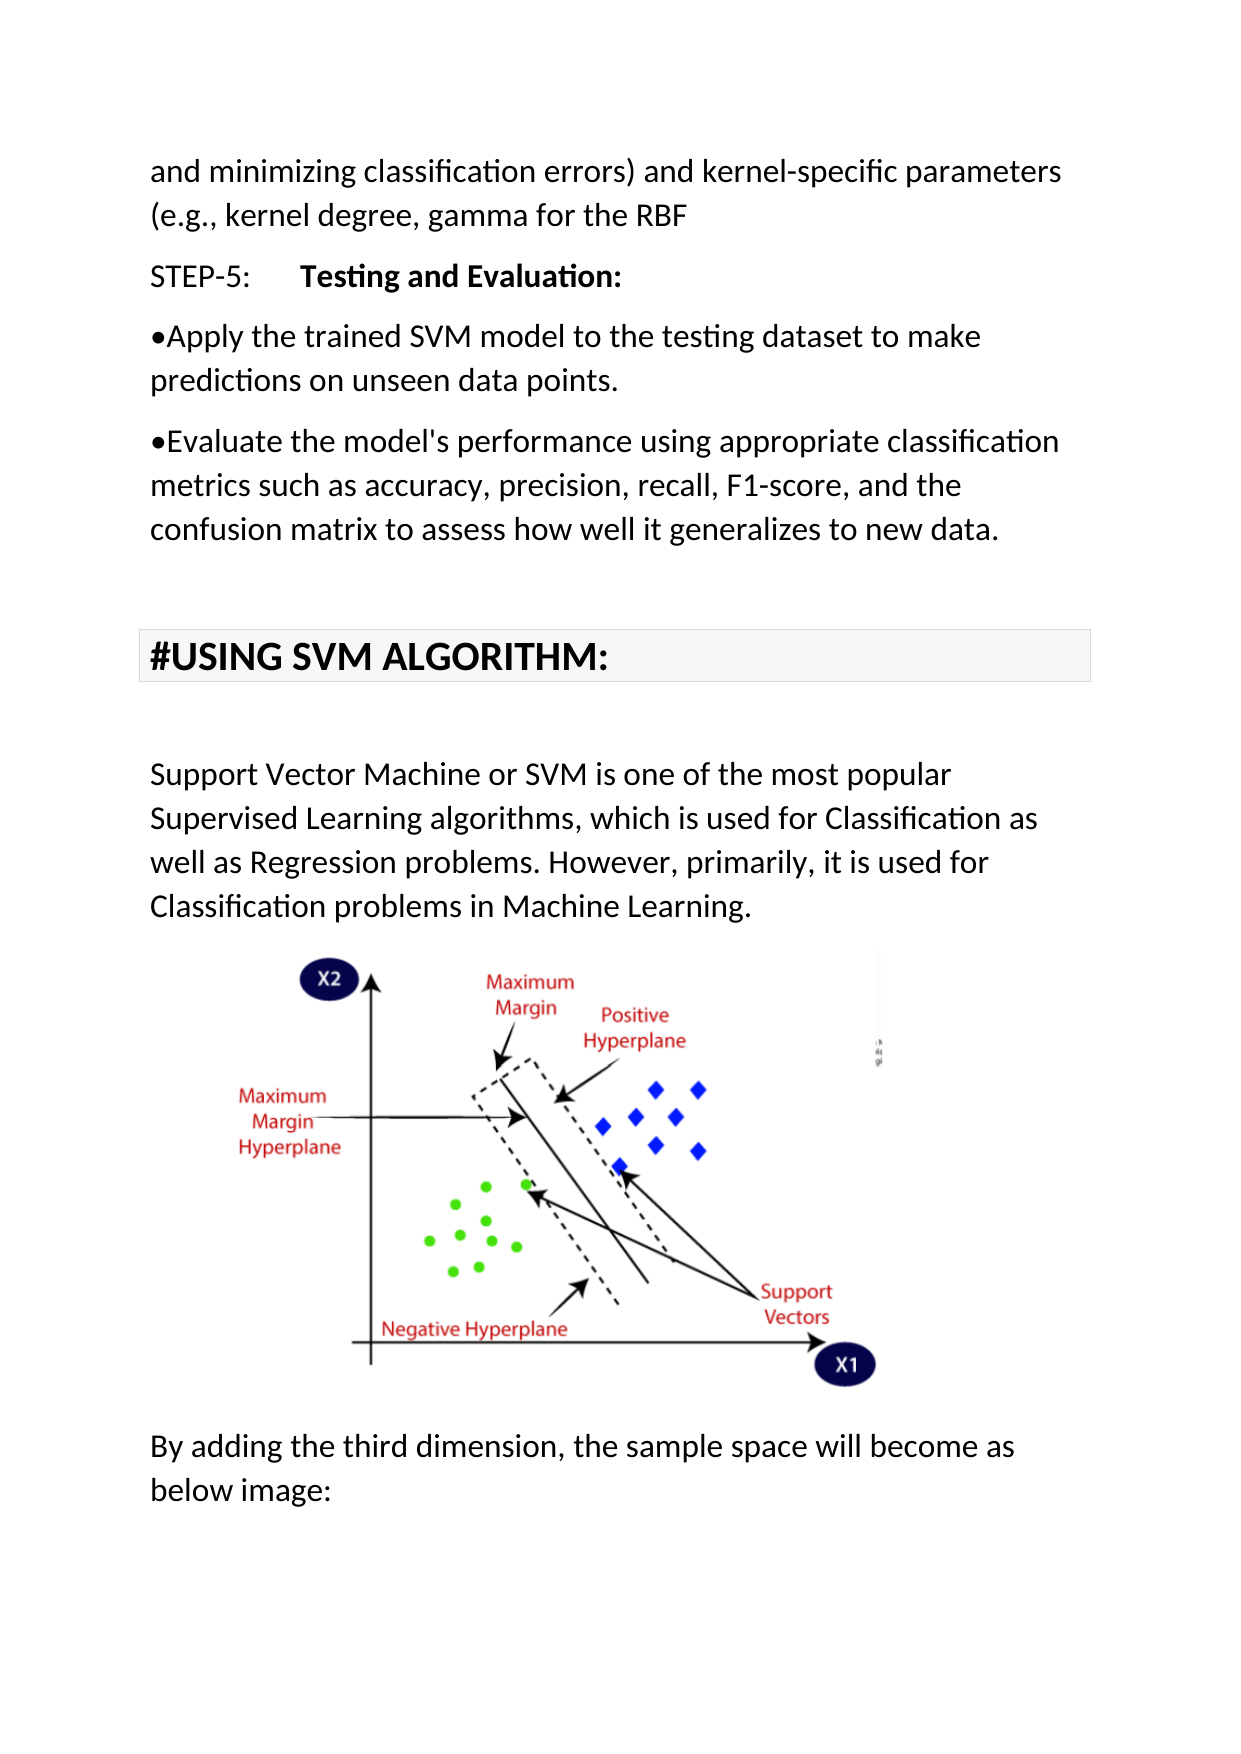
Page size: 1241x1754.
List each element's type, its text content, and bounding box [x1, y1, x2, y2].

text •Evaluate the model's performance using appropriate classification metrics such as accuracy, precision, recall, F1-score, and the confusion matrix to assess how well it generalizes to new data. [150, 420, 1090, 548]
text •Apply the trained SVM model to the testing dataset to make predictions on unseen data points. [150, 315, 1090, 400]
text #USING SVM ALGORITHM: [140, 630, 1090, 681]
picture [150, 946, 1091, 1407]
text By adding the third dimension, the sample space will become as below image: [150, 1425, 1090, 1510]
text STEP-5: Testing and Evaluation: [150, 254, 1090, 295]
text Support Vector Machine or SVM is one of the most popular Supervised Learning algorithms, which is used for Classification as well as Regression problems. However, primarily, it is used for Classification problems in Machine Learning. [150, 753, 1090, 926]
text and minimizing classification errors) and kernel-specific parameters (e.g., kernel degree, gamma for the RBF [150, 150, 1090, 235]
